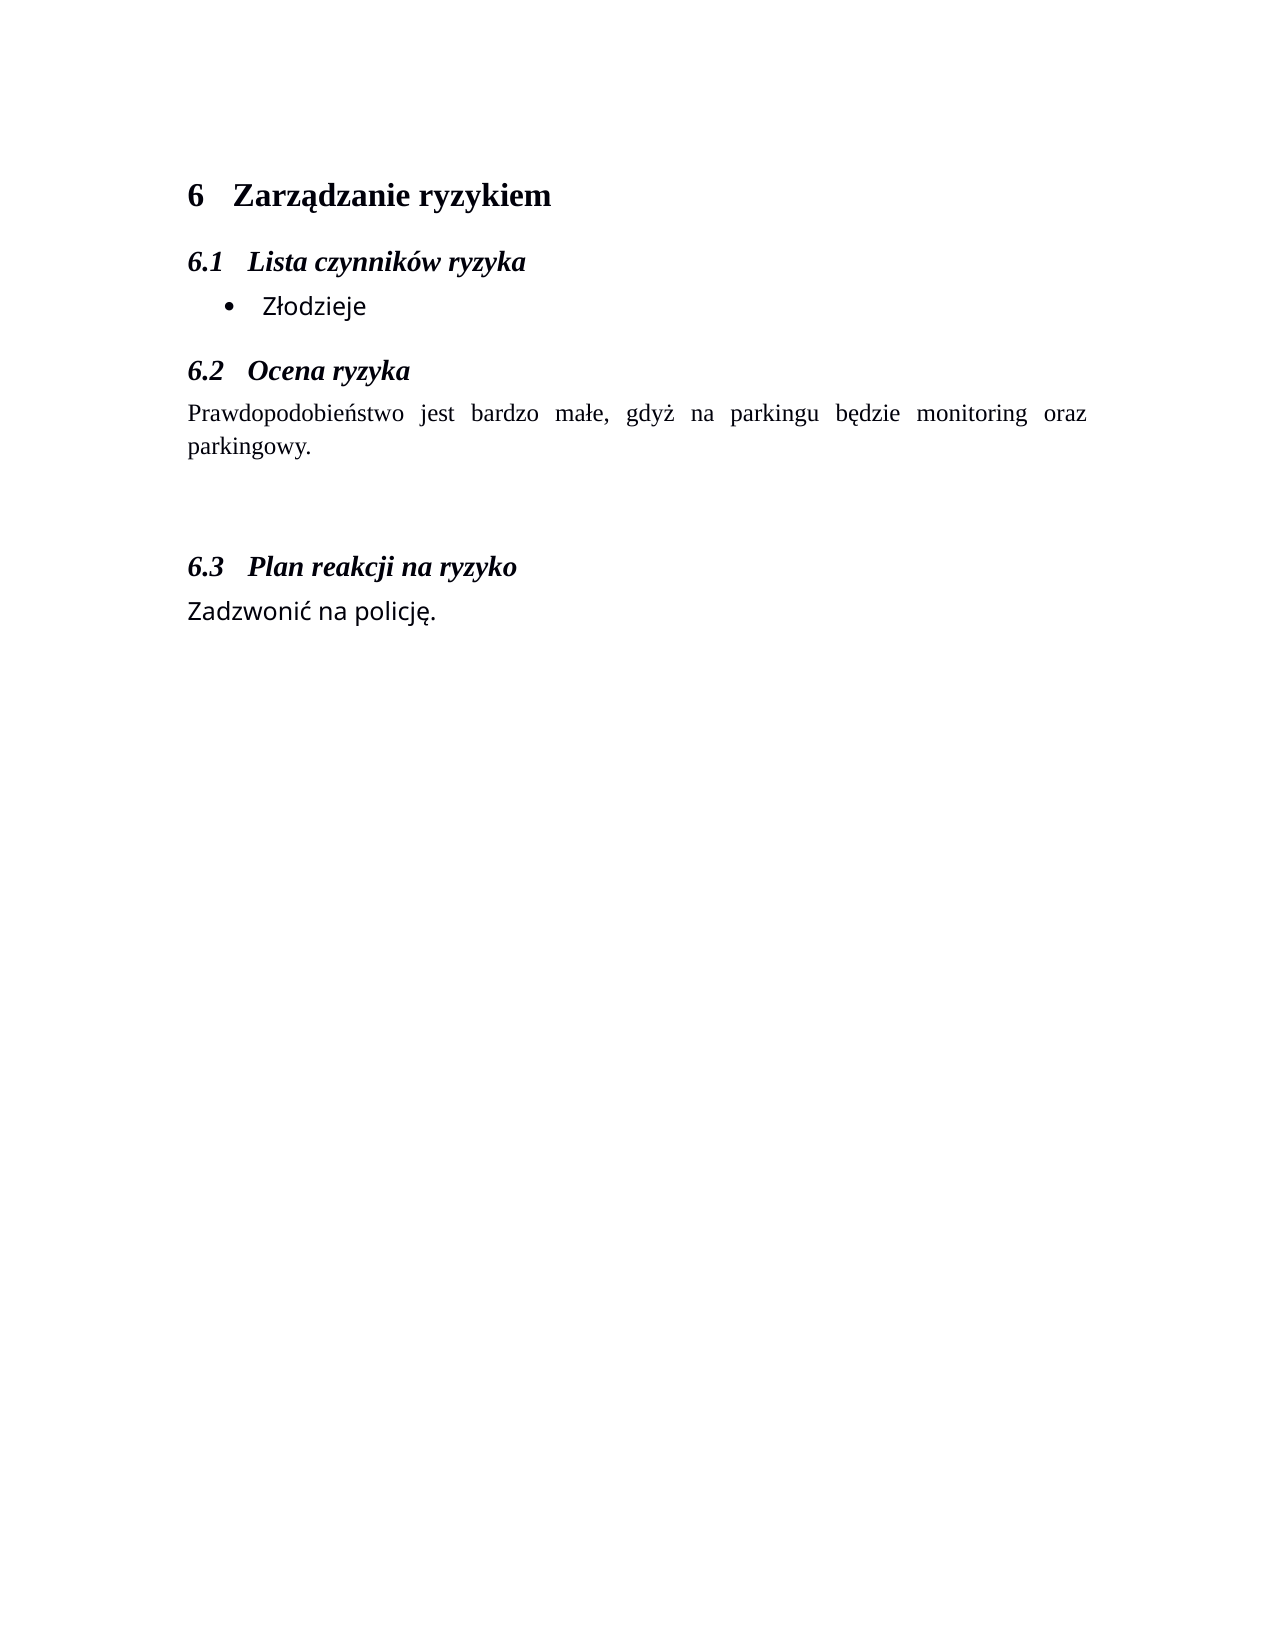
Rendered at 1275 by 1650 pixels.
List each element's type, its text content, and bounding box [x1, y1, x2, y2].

subtitle Ocena ryzyka [187, 353, 1087, 387]
text Prawdopodobieństwo jest bardzo małe, gdyż na parkingu będzie monitoring oraz parkingowy. [187, 398, 1087, 459]
subtitle Lista czynników ryzyka [187, 244, 1087, 278]
subtitle Plan reakcji na ryzyko [187, 549, 1087, 582]
text Zadzwonić na policję. [187, 594, 1087, 628]
subtitle Zarządzanie ryzykiem [187, 175, 1087, 213]
list Złodzieje [225, 289, 1087, 323]
